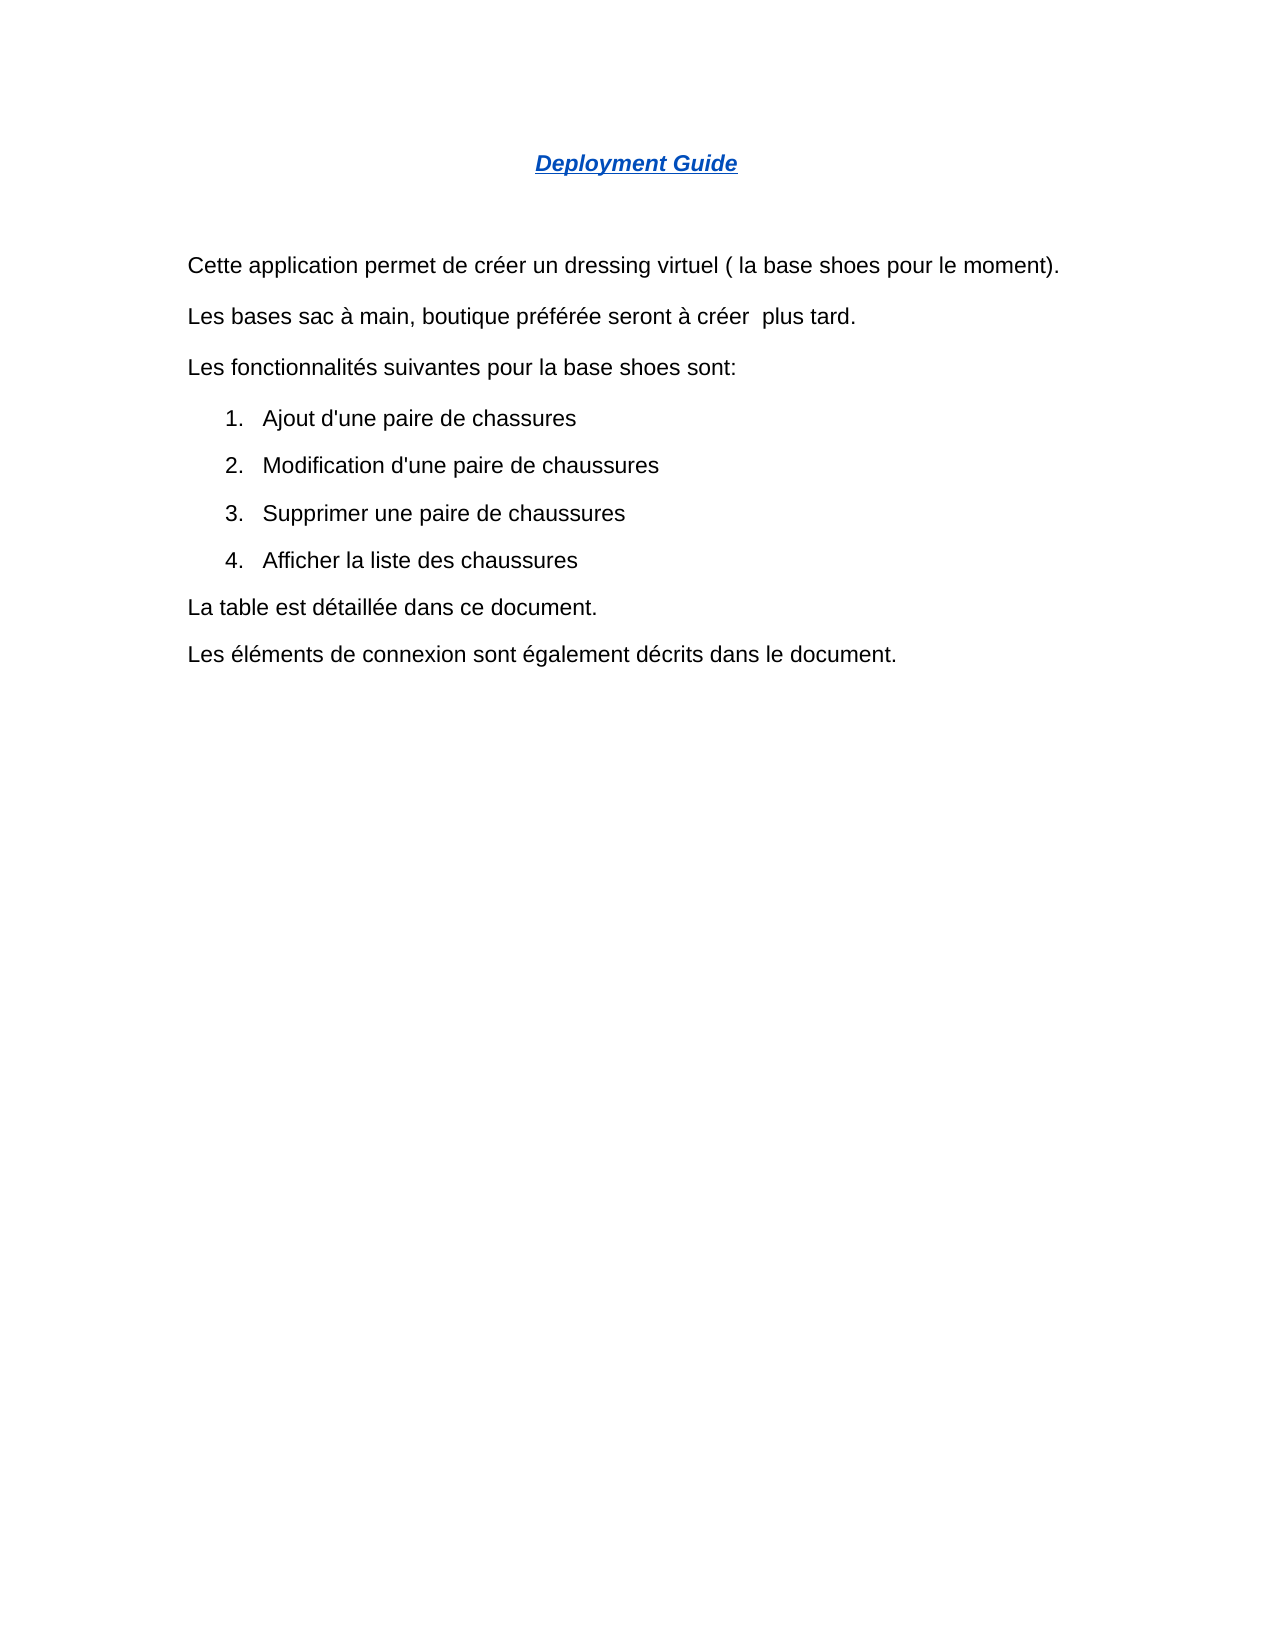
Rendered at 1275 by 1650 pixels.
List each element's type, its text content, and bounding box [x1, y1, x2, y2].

text Les éléments de connexion sont également décrits dans le document. [187, 641, 1087, 667]
list Supprimer une paire de chaussures [225, 499, 1087, 526]
list Modification d'une paire de chaussures [225, 452, 1087, 479]
list Afficher la liste des chaussures [225, 547, 1087, 573]
text Deployment Guide [187, 150, 1087, 176]
list Ajout d'une paire de chassures [225, 405, 1087, 432]
text La table est détaillée dans ce document. [187, 594, 1087, 620]
text Cette application permet de créer un dressing virtuel ( la base shoes pour le moment). [187, 252, 1087, 278]
text Les fonctionnalités suivantes pour la base shoes sont: [187, 354, 1087, 381]
text Les bases sac à main, boutique préférée seront à créer plus tard. [187, 303, 1087, 329]
